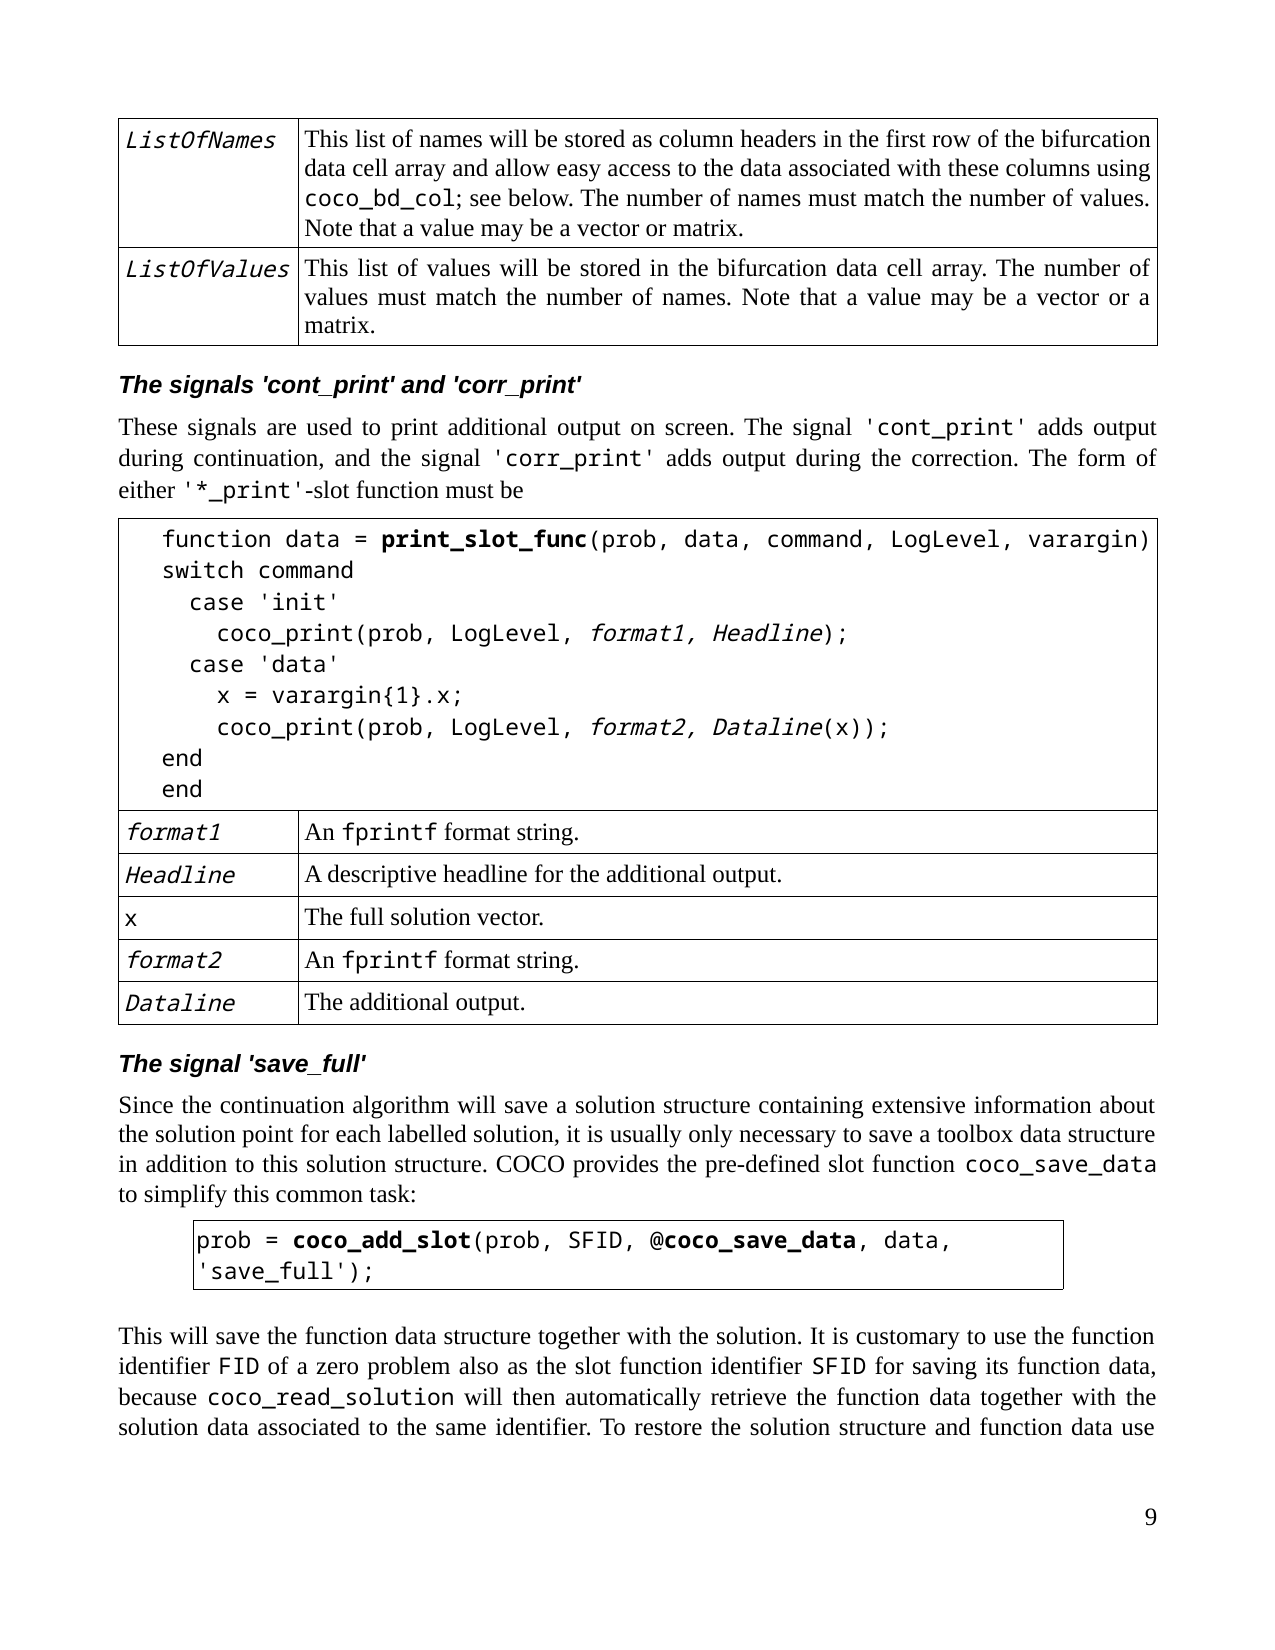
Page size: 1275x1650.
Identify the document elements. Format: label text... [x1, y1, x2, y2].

table_cell ListOfNames [119, 119, 298, 247]
table_cell format1 [119, 811, 298, 853]
text This will save the function data structure together with the solution. It is customary to use the function identifier FID of a zero problem also as the slot function identifier SFID for saving its function data, because coco_read_solution will then automatically retrieve the function data together with the solution data associated to the same identifier. To restore the solution structure and function data use [118, 1321, 1157, 1441]
subtitle The signal 'save_full' [118, 1049, 1157, 1078]
table_cell Headline [119, 854, 298, 896]
table_cell Dataline [119, 982, 298, 1024]
table_cell This list of values will be stored in the bifurcation data cell array. The number of values must match the number of names. Note that a value may be a vector or a matrix. [299, 248, 1157, 345]
table_cell ListOfValues [119, 248, 298, 345]
table_cell An fprintf format string. [299, 811, 1157, 853]
table_cell A descriptive headline for the additional output. [299, 854, 1157, 896]
table_cell An fprintf format string. [299, 940, 1157, 981]
table_cell This list of names will be stored as column headers in the first row of the bifurcation data cell array and allow easy access to the data associated with these columns using coco_bd_col; see below. The number of names must match the number of values. Note that a value may be a vector or matrix. [299, 119, 1157, 247]
table_header function data = print_slot_func(prob, data, command, LogLevel, varargin) switch command case 'init' coco_print(prob, LogLevel, format1, Headline); case 'data' x = varargin{1}.x; coco_print(prob, LogLevel, format2, Dataline(x)); end end [119, 519, 1157, 810]
text Since the continuation algorithm will save a solution structure containing extensive information about the solution point for each labelled solution, it is usually only necessary to save a toolbox data structure in addition to this solution structure. COCO provides the pre-defined slot function coco_save_data to simplify this common task: [118, 1090, 1157, 1208]
subtitle The signals 'cont_print' and 'corr_print' [118, 370, 1157, 399]
table_cell x [119, 897, 298, 939]
table_cell The additional output. [299, 982, 1157, 1024]
table_cell format2 [119, 940, 298, 981]
text prob = coco_add_slot(prob, SFID, @coco_save_data, data, 'save_full'); [194, 1221, 1063, 1289]
table_cell The full solution vector. [299, 897, 1157, 939]
text These signals are used to print additional output on screen. The signal 'cont_print' adds output during continuation, and the signal 'corr_print' adds output during the correction. The form of either '*_print'-slot function must be [118, 411, 1157, 505]
